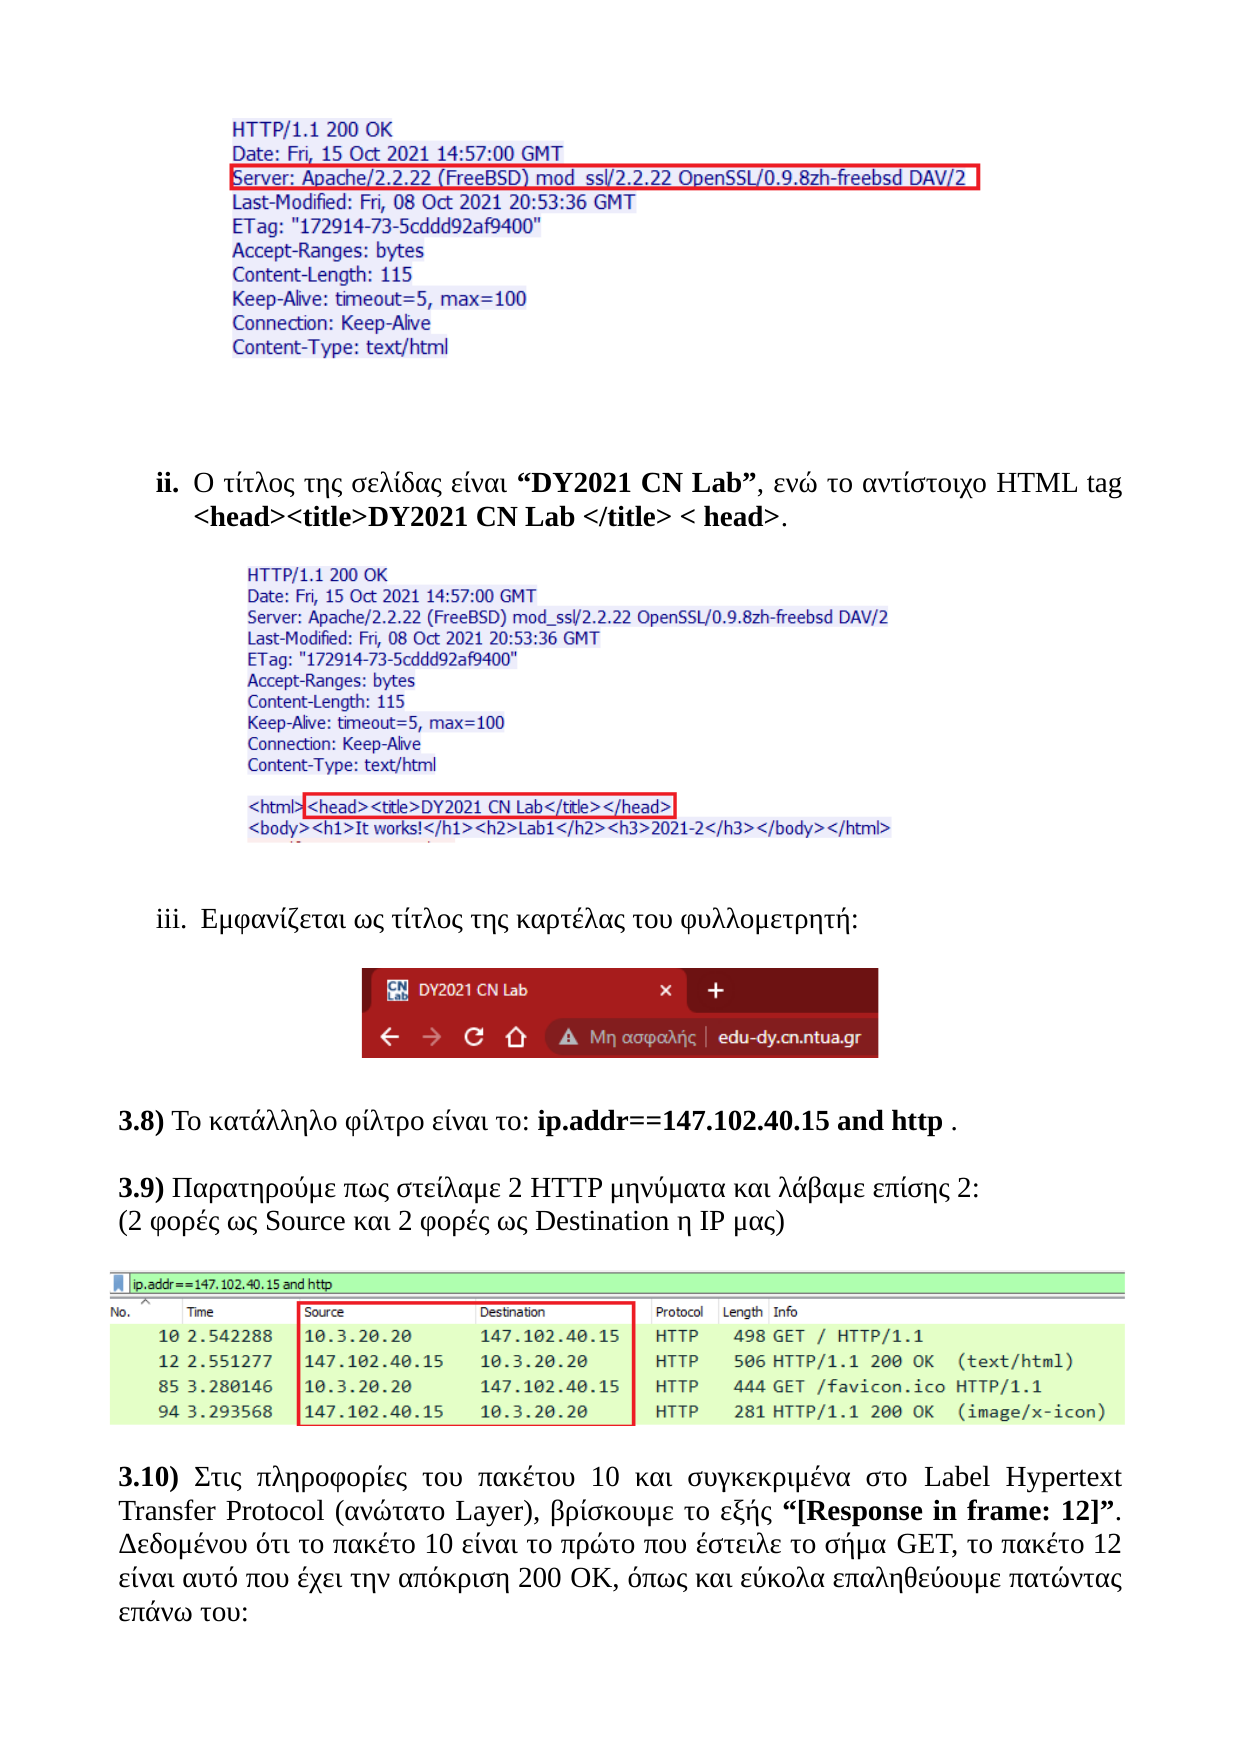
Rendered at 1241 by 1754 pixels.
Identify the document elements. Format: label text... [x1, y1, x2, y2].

text 3.8) Το κατάλληλο φίλτρο είναι το: ip.addr==147.102.40.15 and http . [118, 1103, 1122, 1136]
picture [109, 1270, 1131, 1426]
text 3.10) Στις πληροφορίες του πακέτου 10 και συγκεκριμένα στο Label Hypertext Transfer Protocol (ανώτατο Layer), βρίσκουμε το εξής “[Response in frame: 12]”. Δεδομένου ότι το πακέτο 10 είναι το πρώτο που έστειλε το σήμα GET, το πακέτο 12 είναι αυτό που έχει την απόκριση 200 OK, όπως και εύκολα επαληθεύουμε πατώντας επάνω του: [118, 1459, 1122, 1627]
text 3.9) Παρατηρούμε πως στείλαμε 2 HTTP μηνύματα και λάβαμε επίσης 2: [118, 1170, 1122, 1203]
picture [361, 968, 879, 1058]
list Εμφανίζεται ως τίτλος της καρτέλας του φυλλομετρητή: [156, 902, 1122, 935]
picture [244, 566, 996, 845]
text (2 φορές ως Source και 2 φορές ως Destination η IP μας) [118, 1203, 1122, 1237]
picture [227, 118, 1014, 365]
list Ο τίτλος της σελίδας είναι “DY2021 CN Lab”, ενώ το αντίστοιχο HTML tag <head><title>DY2021 CN Lab </title> < head>. [156, 466, 1122, 533]
